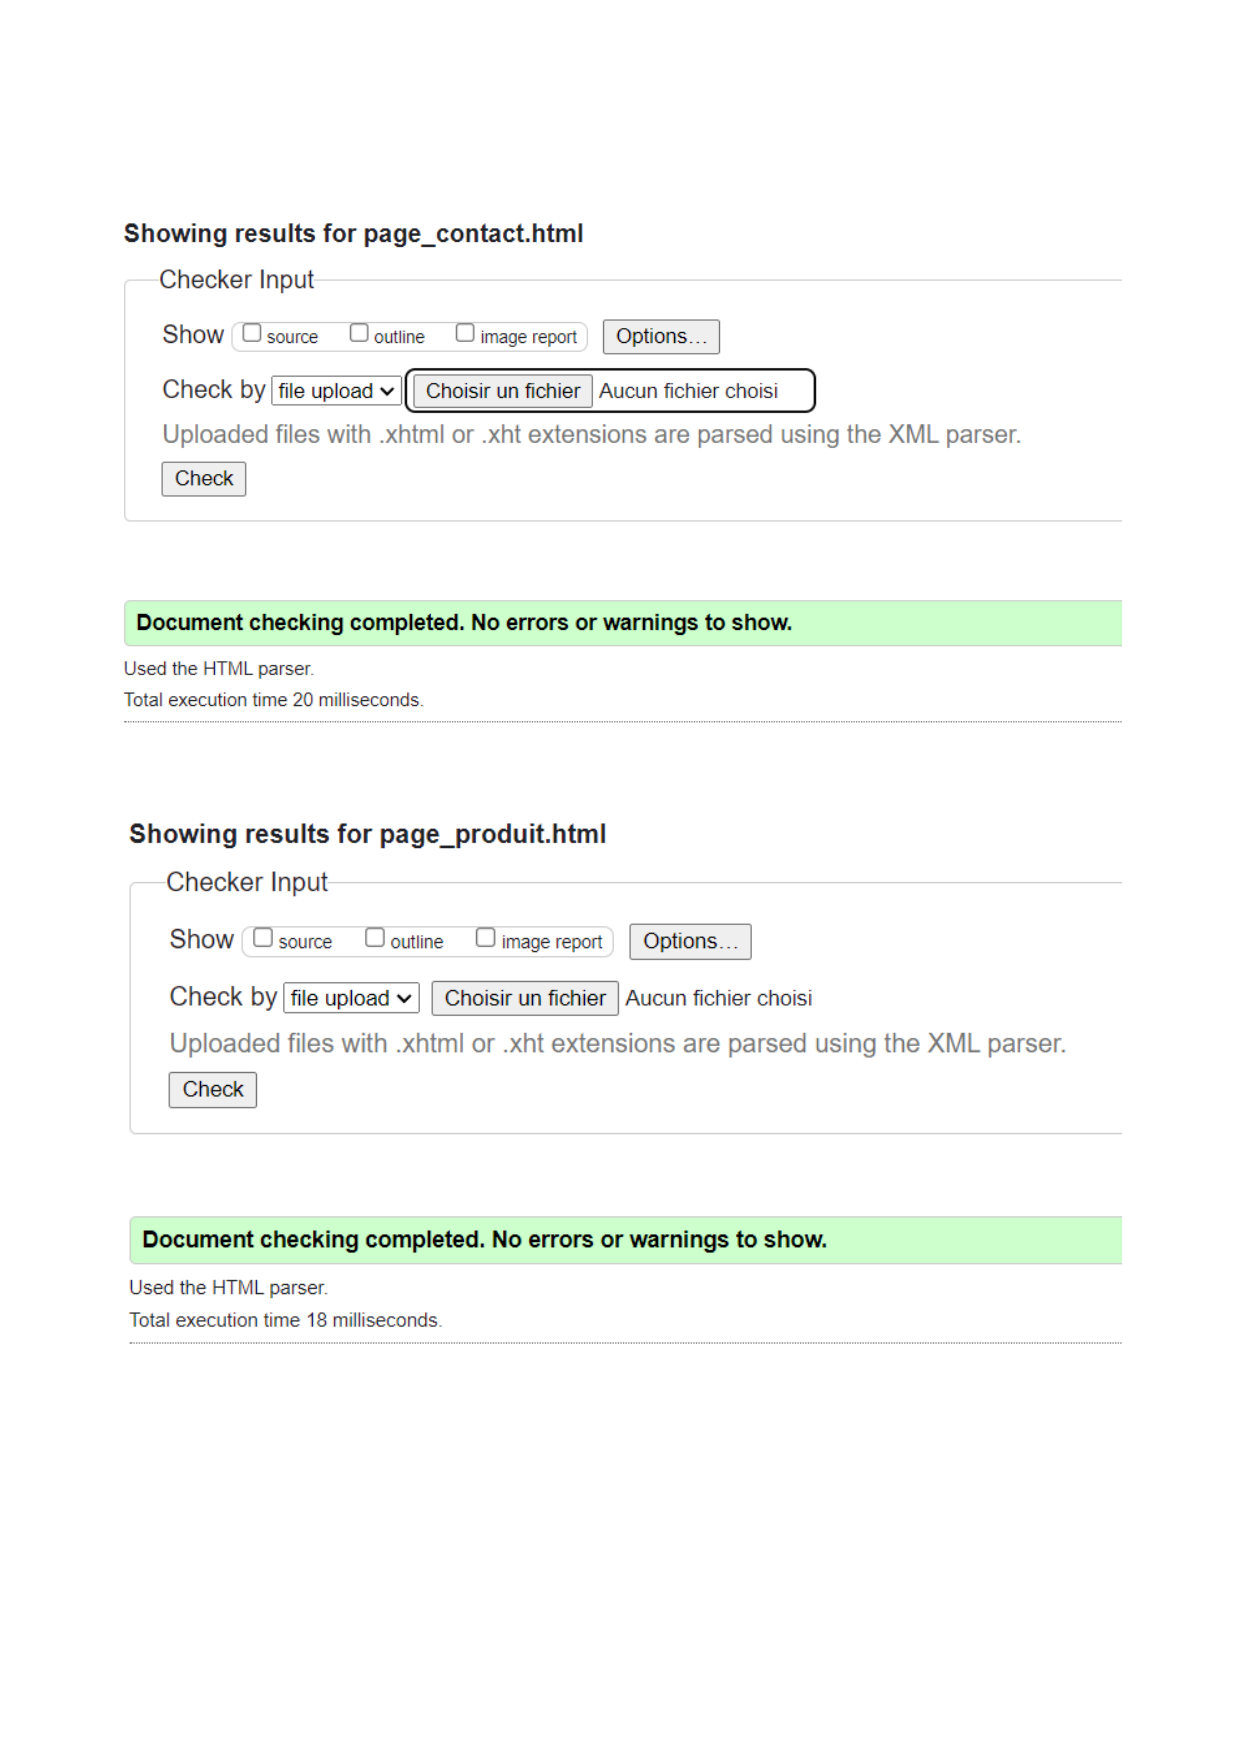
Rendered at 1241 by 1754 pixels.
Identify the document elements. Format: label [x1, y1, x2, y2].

picture [118, 808, 1123, 1362]
picture [118, 211, 1123, 730]
